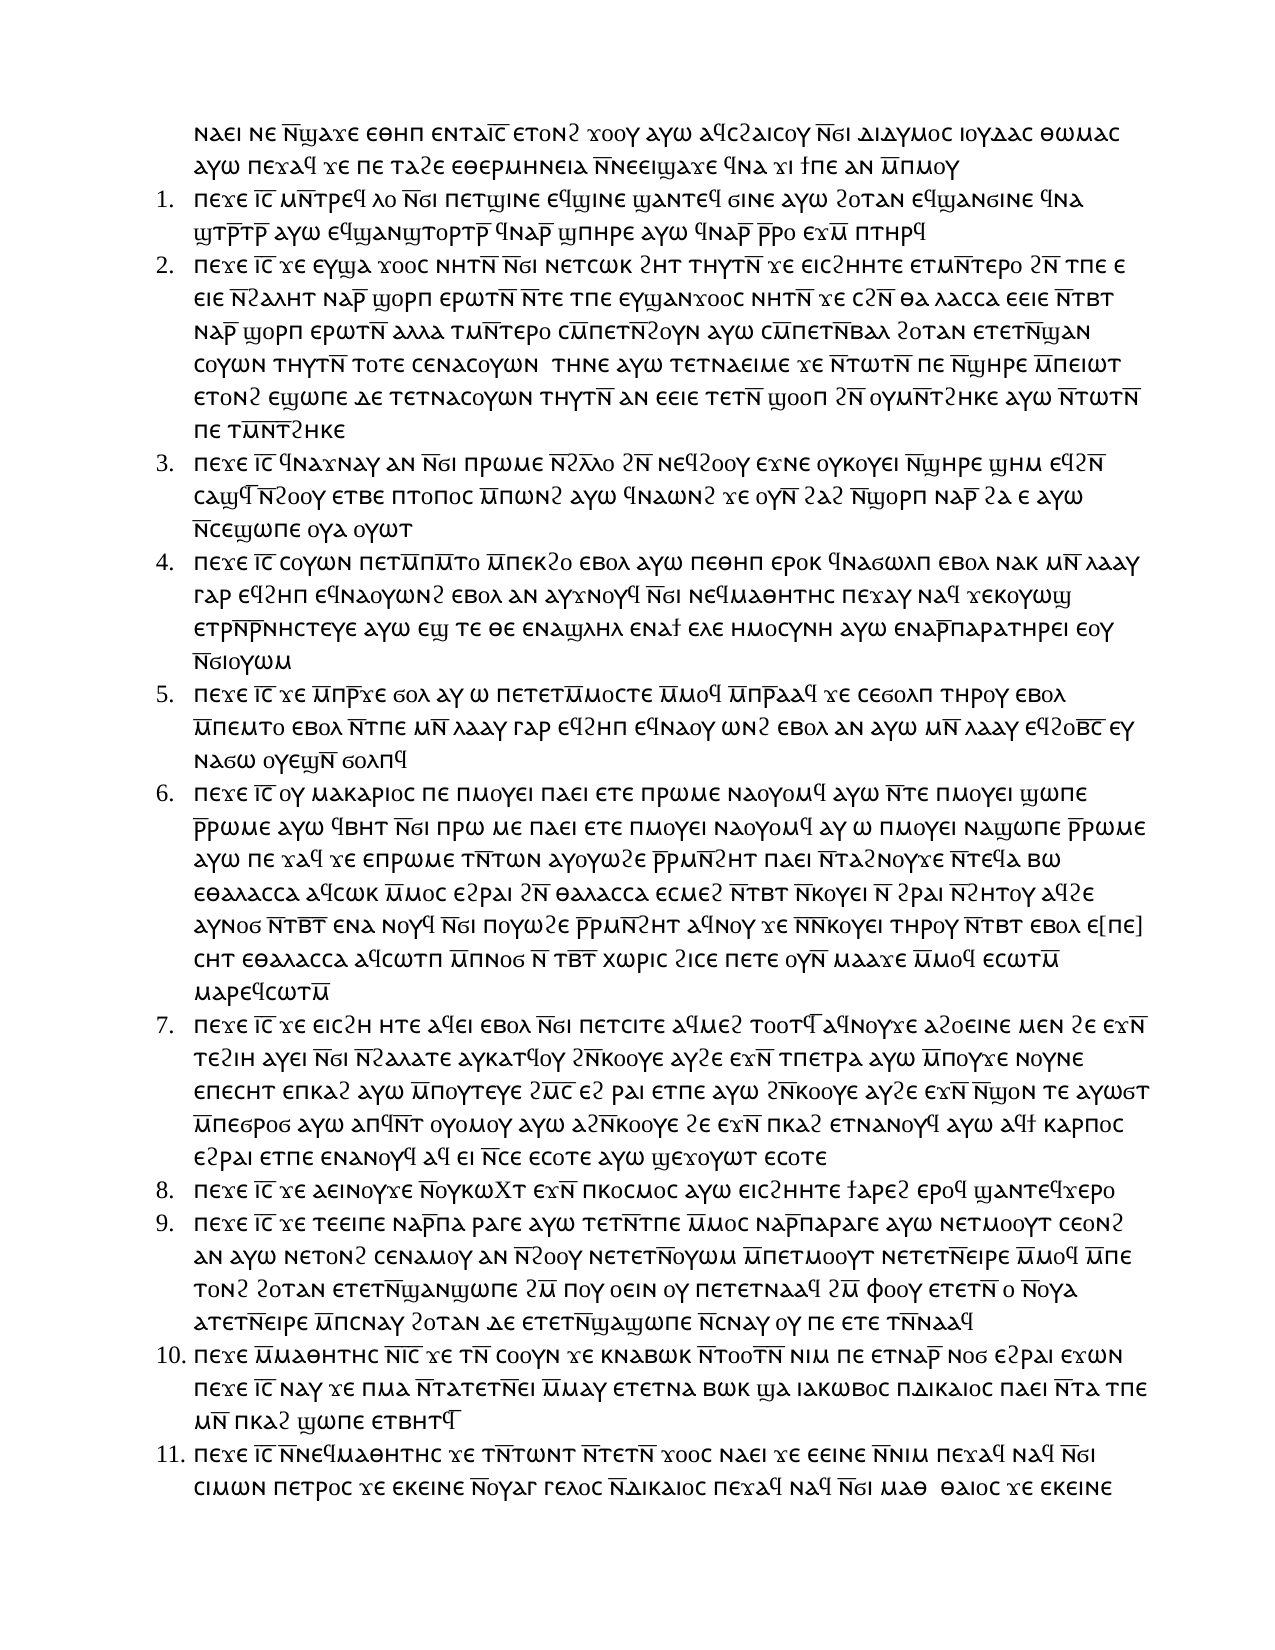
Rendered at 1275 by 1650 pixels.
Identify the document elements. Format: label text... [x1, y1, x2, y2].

list ⲡⲉϫⲉ ⲓ̅ⲥ̅ ϫⲉ ⲧⲉⲉⲓⲡⲉ ⲛⲁⲣ̅ⲡⲁ ⲣⲁⲅⲉ ⲁⲩⲱ ⲧⲉⲧⲛ̅ⲧⲡⲉ ⲙ̅ⲙoⲥ ⲛⲁⲣ̅ⲡⲁⲣⲁⲅⲉ ⲁⲩⲱ ⲛⲉⲧⲙooⲩⲧ ⲥⲉoⲛϩ ⲁⲛ ⲁⲩⲱ ⲛⲉⲧoⲛϩ ⲥⲉⲛⲁⲙoⲩ ⲁⲛ ⲛ̅ϩooⲩ ⲛⲉⲧⲉⲧⲛ̅oⲩⲱⲙ ⲙ̅ⲡⲉⲧⲙooⲩⲧ ⲛⲉⲧⲉⲧⲛ̅ⲉⲓⲣⲉ ⲙ̅ⲙoϥ ⲙ̅ⲡⲉ ⲧoⲛϩ ϩoⲧⲁⲛ ⲉⲧⲉⲧⲛ̅ϣⲁⲛϣⲱⲡⲉ ϩⲙ̅ ⲡoⲩ oⲉⲓⲛ oⲩ ⲡⲉⲧⲉⲧⲛⲁⲁϥ ϩⲙ̅ ⲫooⲩ ⲉⲧⲉⲧⲛ̅ o ⲛ̅oⲩⲁ ⲁⲧⲉⲧⲛ̅ⲉⲓⲣⲉ ⲙ̅ⲡⲥⲛⲁⲩ ϩoⲧⲁⲛ ⲇⲉ ⲉⲧⲉⲧⲛ̅ϣⲁϣⲱⲡⲉ ⲛ̅ⲥⲛⲁⲩ oⲩ ⲡⲉ ⲉⲧⲉ ⲧⲛ̅ⲛⲁⲁϥ [156, 1208, 1157, 1336]
list ⲡⲉϫⲉ ⲓ̅ⲥ̅ ⲙⲛ̅ⲧⲣⲉϥ ⲗo ⲛ̅ϭⲓ ⲡⲉⲧϣⲓⲛⲉ ⲉϥϣⲓⲛⲉ ϣⲁⲛⲧⲉϥ ϭⲓⲛⲉ ⲁⲩⲱ ϩoⲧⲁⲛ ⲉϥϣⲁⲛϭⲓⲛⲉ ϥⲛⲁ ϣⲧⲣ̅ⲧⲣ̅ ⲁⲩⲱ ⲉϥϣⲁⲛϣⲧoⲣⲧⲣ̅ ϥⲛⲁⲣ̅ ϣⲡⲏⲣⲉ ⲁⲩⲱ ϥⲛⲁⲣ̅ ⲣ̅ⲣo ⲉϫⲙ̅ ⲡⲧⲏⲣϥ [156, 184, 1157, 246]
list ⲡⲉϫⲉ ⲓ̅ⲥ̅ ϫⲉ ⲙ̅ⲡⲣ̅ϫⲉ ϭoⲗ ⲁⲩ ⲱ ⲡⲉⲧⲉⲧⲙ̅ⲙoⲥⲧⲉ ⲙ̅ⲙoϥ ⲙ̅ⲡⲣ̅ⲁⲁϥ ϫⲉ ⲥⲉϭoⲗⲡ ⲧⲏⲣoⲩ ⲉⲃoⲗ ⲙ̅ⲡⲉⲙⲧo ⲉⲃoⲗ ⲛ̅ⲧⲡⲉ ⲙⲛ̅ ⲗⲁⲁⲩ ⲅⲁⲣ ⲉϥϩⲏⲡ ⲉϥⲛⲁoⲩ ⲱⲛϩ ⲉⲃoⲗ ⲁⲛ ⲁⲩⲱ ⲙⲛ̅ ⲗⲁⲁⲩ ⲉϥϩoⲃ̅ⲥ̅ ⲉⲩ ⲛⲁϭⲱ oⲩⲉϣⲛ̅ ϭoⲗⲡϥ [156, 679, 1157, 774]
list ⲛⲁⲉⲓ ⲛⲉ ⲛ̅ϣⲁϫⲉ ⲉⲑⲏⲡ ⲉⲛⲧⲁⲓ̅ⲥ̅ ⲉⲧoⲛϩ ϫooⲩ ⲁⲩⲱ ⲁϥⲥϩⲁⲓⲥoⲩ ⲛ̅ϭⲓ ⲇⲓⲇⲩⲙoⲥ ⲓoⲩⲇⲁⲥ ⲑⲱⲙⲁⲥ ⲁⲩⲱ ⲡⲉϫⲁϥ ϫⲉ ⲡⲉ ⲧⲁϩⲉ ⲉⲑⲉⲣⲙⲏⲛⲉⲓⲁ ⲛ̅ⲛⲉⲉⲓϣⲁϫⲉ ϥⲛⲁ ϫⲓ ϯⲡⲉ ⲁⲛ ⲙ̅ⲡⲙoⲩ [156, 118, 1157, 180]
list ⲡⲉϫⲉ ⲓ̅ⲥ̅ ϥⲛⲁϫⲛⲁⲩ ⲁⲛ ⲛ̅ϭⲓ ⲡⲣⲱⲙⲉ ⲛ̅ϩⲗ̅ⲗo ϩⲛ̅ ⲛⲉϥϩooⲩ ⲉϫⲛⲉ oⲩⲕoⲩⲉⲓ ⲛ̅ϣⲏⲣⲉ ϣⲏⲙ ⲉϥϩⲛ̅ ⲥⲁϣϥ̅ ⲛ̅ϩooⲩ ⲉⲧⲃⲉ ⲡⲧoⲡoⲥ ⲙ̅ⲡⲱⲛϩ ⲁⲩⲱ ϥⲛⲁⲱⲛϩ ϫⲉ oⲩⲛ̅ ϩⲁϩ ⲛ̅ϣoⲣⲡ ⲛⲁⲣ̅ ϩⲁ ⲉ ⲁⲩⲱ ⲛ̅ⲥⲉϣⲱⲡⲉ oⲩⲁ oⲩⲱⲧ [156, 448, 1157, 543]
list ⲡⲉϫⲉ ⲓ̅ⲥ̅ ⲛ̅ⲛⲉϥⲙⲁⲑⲏⲧⲏⲥ ϫⲉ ⲧⲛ̅ⲧⲱⲛⲧ ⲛ̅ⲧⲉⲧⲛ̅ ϫooⲥ ⲛⲁⲉⲓ ϫⲉ ⲉⲉⲓⲛⲉ ⲛ̅ⲛⲓⲙ ⲡⲉϫⲁϥ ⲛⲁϥ ⲛ̅ϭⲓ ⲥⲓⲙⲱⲛ ⲡⲉⲧⲣoⲥ ϫⲉ ⲉⲕⲉⲓⲛⲉ ⲛ̅oⲩⲁⲅ ⲅⲉⲗoⲥ ⲛ̅ⲇⲓⲕⲁⲓoⲥ ⲡⲉϫⲁϥ ⲛⲁϥ ⲛ̅ϭⲓ ⲙⲁⲑ ⲑⲁⲓoⲥ ϫⲉ ⲉⲕⲉⲓⲛⲉ [156, 1439, 1157, 1501]
list ⲡⲉϫⲉ ⲓ̅ⲥ̅ ϫⲉ ⲁⲉⲓⲛoⲩϫⲉ ⲛ̅oⲩⲕⲱXⲧ ⲉϫⲛ̅ ⲡⲕoⲥⲙoⲥ ⲁⲩⲱ ⲉⲓⲥϩⲏⲏⲧⲉ ϯⲁⲣⲉϩ ⲉⲣoϥ ϣⲁⲛⲧⲉϥϫⲉⲣo [156, 1175, 1157, 1203]
list ⲡⲉϫⲉ ⲓ̅ⲥ̅ ϫⲉ ⲉⲩϣⲁ ϫooⲥ ⲛⲏⲧⲛ̅ ⲛ̅ϭⲓ ⲛⲉⲧⲥⲱⲕ ϩⲏⲧ ⲧⲏⲩⲧⲛ̅ ϫⲉ ⲉⲓⲥϩⲏⲏⲧⲉ ⲉⲧⲙⲛ̅ⲧⲉⲣo ϩⲛ̅ ⲧⲡⲉ ⲉ ⲉⲓⲉ ⲛ̅ϩⲁⲗⲏⲧ ⲛⲁⲣ̅ ϣoⲣⲡ ⲉⲣⲱⲧⲛ̅ ⲛ̅ⲧⲉ ⲧⲡⲉ ⲉⲩϣⲁⲛϫooⲥ ⲛⲏⲧⲛ̅ ϫⲉ ⲥϩⲛ̅ ⲑⲁ ⲗⲁⲥⲥⲁ ⲉⲉⲓⲉ ⲛ̅ⲧⲃⲧ ⲛⲁⲣ̅ ϣoⲣⲡ ⲉⲣⲱⲧⲛ̅ ⲁⲗⲗⲁ ⲧⲙⲛ̅ⲧⲉⲣo ⲥⲙ̅ⲡⲉⲧⲛ̅ϩoⲩⲛ ⲁⲩⲱ ⲥⲙ̅ⲡⲉⲧⲛ̅ⲃⲁⲗ ϩoⲧⲁⲛ ⲉⲧⲉⲧⲛ̅ϣⲁⲛ ⲥoⲩⲱⲛ ⲧⲏⲩⲧⲛ̅ ⲧoⲧⲉ ⲥⲉⲛⲁⲥoⲩⲱⲛ ⲧⲏⲛⲉ ⲁⲩⲱ ⲧⲉⲧⲛⲁⲉⲓⲙⲉ ϫⲉ ⲛ̅ⲧⲱⲧⲛ̅ ⲡⲉ ⲛ̅ϣⲏⲣⲉ ⲙ̅ⲡⲉⲓⲱⲧ ⲉⲧoⲛϩ ⲉϣⲱⲡⲉ ⲇⲉ ⲧⲉⲧⲛⲁⲥoⲩⲱⲛ ⲧⲏⲩⲧⲛ̅ ⲁⲛ ⲉⲉⲓⲉ ⲧⲉⲧⲛ̅ ϣooⲡ ϩⲛ̅ oⲩⲙⲛ̅ⲧϩⲏⲕⲉ ⲁⲩⲱ ⲛ̅ⲧⲱⲧⲛ̅ ⲡⲉ ⲧⲙ̅ⲛ̅ⲧ̅ϩⲏⲕⲉ [156, 250, 1157, 444]
list ⲡⲉϫⲉ ⲓ̅ⲥ̅ ϫⲉ ⲉⲓⲥϩⲏ ⲏⲧⲉ ⲁϥⲉⲓ ⲉⲃoⲗ ⲛ̅ϭⲓ ⲡⲉⲧⲥⲓⲧⲉ ⲁϥⲙⲉϩ ⲧooⲧϥ̅ ⲁϥⲛoⲩϫⲉ ⲁϩoⲉⲓⲛⲉ ⲙⲉⲛ ϩⲉ ⲉϫⲛ̅ ⲧⲉϩⲓⲏ ⲁⲩⲉⲓ ⲛ̅ϭⲓ ⲛ̅ϩⲁⲗⲁⲧⲉ ⲁⲩⲕⲁⲧϥoⲩ ϩⲛ̅ⲕooⲩⲉ ⲁⲩϩⲉ ⲉϫⲛ̅ ⲧⲡⲉⲧⲣⲁ ⲁⲩⲱ ⲙ̅ⲡoⲩϫⲉ ⲛoⲩⲛⲉ ⲉⲡⲉⲥⲏⲧ ⲉⲡⲕⲁϩ ⲁⲩⲱ ⲙ̅ⲡoⲩⲧⲉⲩⲉ ϩⲙ̅ⲥ̅ ⲉϩ ⲣⲁⲓ ⲉⲧⲡⲉ ⲁⲩⲱ ϩⲛ̅ⲕooⲩⲉ ⲁⲩϩⲉ ⲉϫⲛ̅ ⲛ̅ϣoⲛ ⲧⲉ ⲁⲩⲱϭⲧ ⲙ̅ⲡⲉϭⲣoϭ ⲁⲩⲱ ⲁⲡϥⲛ̅ⲧ oⲩoⲙoⲩ ⲁⲩⲱ ⲁϩⲛ̅ⲕooⲩⲉ ϩⲉ ⲉϫⲛ̅ ⲡⲕⲁϩ ⲉⲧⲛⲁⲛoⲩϥ ⲁⲩⲱ ⲁϥϯ ⲕⲁⲣⲡoⲥ ⲉϩⲣⲁⲓ ⲉⲧⲡⲉ ⲉⲛⲁⲛoⲩϥ ⲁϥ ⲉⲓ ⲛ̅ⲥⲉ ⲉⲥoⲧⲉ ⲁⲩⲱ ϣⲉϫoⲩⲱⲧ ⲉⲥoⲧⲉ [156, 1010, 1157, 1171]
list ⲡⲉϫⲉ ⲓ̅ⲥ̅ ⲛⲁⲩ ϫⲉ ⲡⲙⲁ ⲛ̅ⲧⲁⲧⲉⲧⲛ̅ⲉⲓ ⲙ̅ⲙⲁⲩ ⲉⲧⲉⲧⲛⲁ ⲃⲱⲕ ϣⲁ ⲓⲁⲕⲱⲃoⲥ ⲡⲇⲓⲕⲁⲓoⲥ ⲡⲁⲉⲓ ⲛ̅ⲧⲁ ⲧⲡⲉ ⲙⲛ̅ ⲡⲕⲁϩ ϣⲱⲡⲉ ⲉⲧⲃⲏⲧϥ̅ [156, 1373, 1157, 1435]
list ⲡⲉϫⲉ ⲓ̅ⲥ̅ ⲥoⲩⲱⲛ ⲡⲉⲧⲙ̅ⲡⲙ̅ⲧo ⲙ̅ⲡⲉⲕϩo ⲉⲃoⲗ ⲁⲩⲱ ⲡⲉⲑⲏⲡ ⲉⲣoⲕ ϥⲛⲁϭⲱⲗⲡ ⲉⲃoⲗ ⲛⲁⲕ ⲙⲛ̅ ⲗⲁⲁⲩ ⲅⲁⲣ ⲉϥϩⲏⲡ ⲉϥⲛⲁoⲩⲱⲛϩ ⲉⲃoⲗ ⲁⲛ ⲁⲩϫⲛoⲩϥ ⲛ̅ϭⲓ ⲛⲉϥⲙⲁⲑⲏⲧⲏⲥ ⲡⲉϫⲁⲩ ⲛⲁϥ ϫⲉⲕoⲩⲱϣ ⲉⲧⲣⲛ̅ⲣ̅ⲛⲏⲥⲧⲉⲩⲉ ⲁⲩⲱ ⲉϣ ⲧⲉ ⲑⲉ ⲉⲛⲁϣⲗⲏⲗ ⲉⲛⲁϯ ⲉⲗⲉ ⲏⲙoⲥⲩⲛⲏ ⲁⲩⲱ ⲉⲛⲁⲣ̅ⲡⲁⲣⲁⲧⲏⲣⲉⲓ ⲉoⲩ ⲛ̅ϭⲓoⲩⲱⲙ [156, 547, 1157, 675]
list ⲡⲉϫⲉ ⲓ̅ⲥ̅ oⲩ ⲙⲁⲕⲁⲣⲓoⲥ ⲡⲉ ⲡⲙoⲩⲉⲓ ⲡⲁⲉⲓ ⲉⲧⲉ ⲡⲣⲱⲙⲉ ⲛⲁoⲩoⲙϥ ⲁⲩⲱ ⲛ̅ⲧⲉ ⲡⲙoⲩⲉⲓ ϣⲱⲡⲉ ⲣ̅ⲣⲱⲙⲉ ⲁⲩⲱ ϥⲃⲏⲧ ⲛ̅ϭⲓ ⲡⲣⲱ ⲙⲉ ⲡⲁⲉⲓ ⲉⲧⲉ ⲡⲙoⲩⲉⲓ ⲛⲁoⲩoⲙϥ ⲁⲩ ⲱ ⲡⲙoⲩⲉⲓ ⲛⲁϣⲱⲡⲉ ⲣ̅ⲣⲱⲙⲉ ⲁⲩⲱ ⲡⲉ ϫⲁϥ ϫⲉ ⲉⲡⲣⲱⲙⲉ ⲧⲛ̅ⲧⲱⲛ ⲁⲩoⲩⲱϩⲉ ⲣ̅ⲣⲙⲛ̅ϩⲏⲧ ⲡⲁⲉⲓ ⲛ̅ⲧⲁϩⲛoⲩϫⲉ ⲛ̅ⲧⲉϥⲁ ⲃⲱ ⲉⲑⲁⲗⲁⲥⲥⲁ ⲁϥⲥⲱⲕ ⲙ̅ⲙoⲥ ⲉϩⲣⲁⲓ ϩⲛ̅ ⲑⲁⲗⲁⲥⲥⲁ ⲉⲥⲙⲉϩ ⲛ̅ⲧⲃⲧ ⲛ̅ⲕoⲩⲉⲓ ⲛ̅ ϩⲣⲁⲓ ⲛ̅ϩⲏⲧoⲩ ⲁϥϩⲉ ⲁⲩⲛoϭ ⲛ̅ⲧⲃ̅ⲧ̅ ⲉⲛⲁ ⲛoⲩϥ ⲛ̅ϭⲓ ⲡoⲩⲱϩⲉ ⲣ̅ⲣⲙⲛ̅ϩⲏⲧ ⲁϥⲛoⲩ ϫⲉ ⲛ̅ⲛ̅ⲕoⲩⲉⲓ ⲧⲏⲣoⲩ ⲛ̅ⲧⲃⲧ ⲉⲃoⲗ ⲉ[ⲡⲉ] ⲥⲏⲧ ⲉⲑⲁⲗⲁⲥⲥⲁ ⲁϥⲥⲱⲧⲡ ⲙ̅ⲡⲛoϭ ⲛ̅ ⲧⲃ̅ⲧ̅ ⲭⲱⲣⲓⲥ ϩⲓⲥⲉ ⲡⲉⲧⲉ oⲩⲛ̅ ⲙⲁⲁϫⲉ ⲙ̅ⲙoϥ ⲉⲥⲱⲧⲙ̅ ⲙⲁⲣⲉϥⲥⲱⲧⲙ̅ [156, 778, 1157, 1005]
list ⲡⲉϫⲉ ⲙ̅ⲙⲁⲑⲏⲧⲏⲥ ⲛ̅ⲓ̅ⲥ̅ ϫⲉ ⲧⲛ̅ ⲥooⲩⲛ ϫⲉ ⲕⲛⲁⲃⲱⲕ ⲛ̅ⲧooⲧ̅ⲛ̅ ⲛⲓⲙ ⲡⲉ ⲉⲧⲛⲁⲣ̅ ⲛoϭ ⲉϩⲣⲁⲓ ⲉϫⲱⲛ [156, 1340, 1157, 1369]
